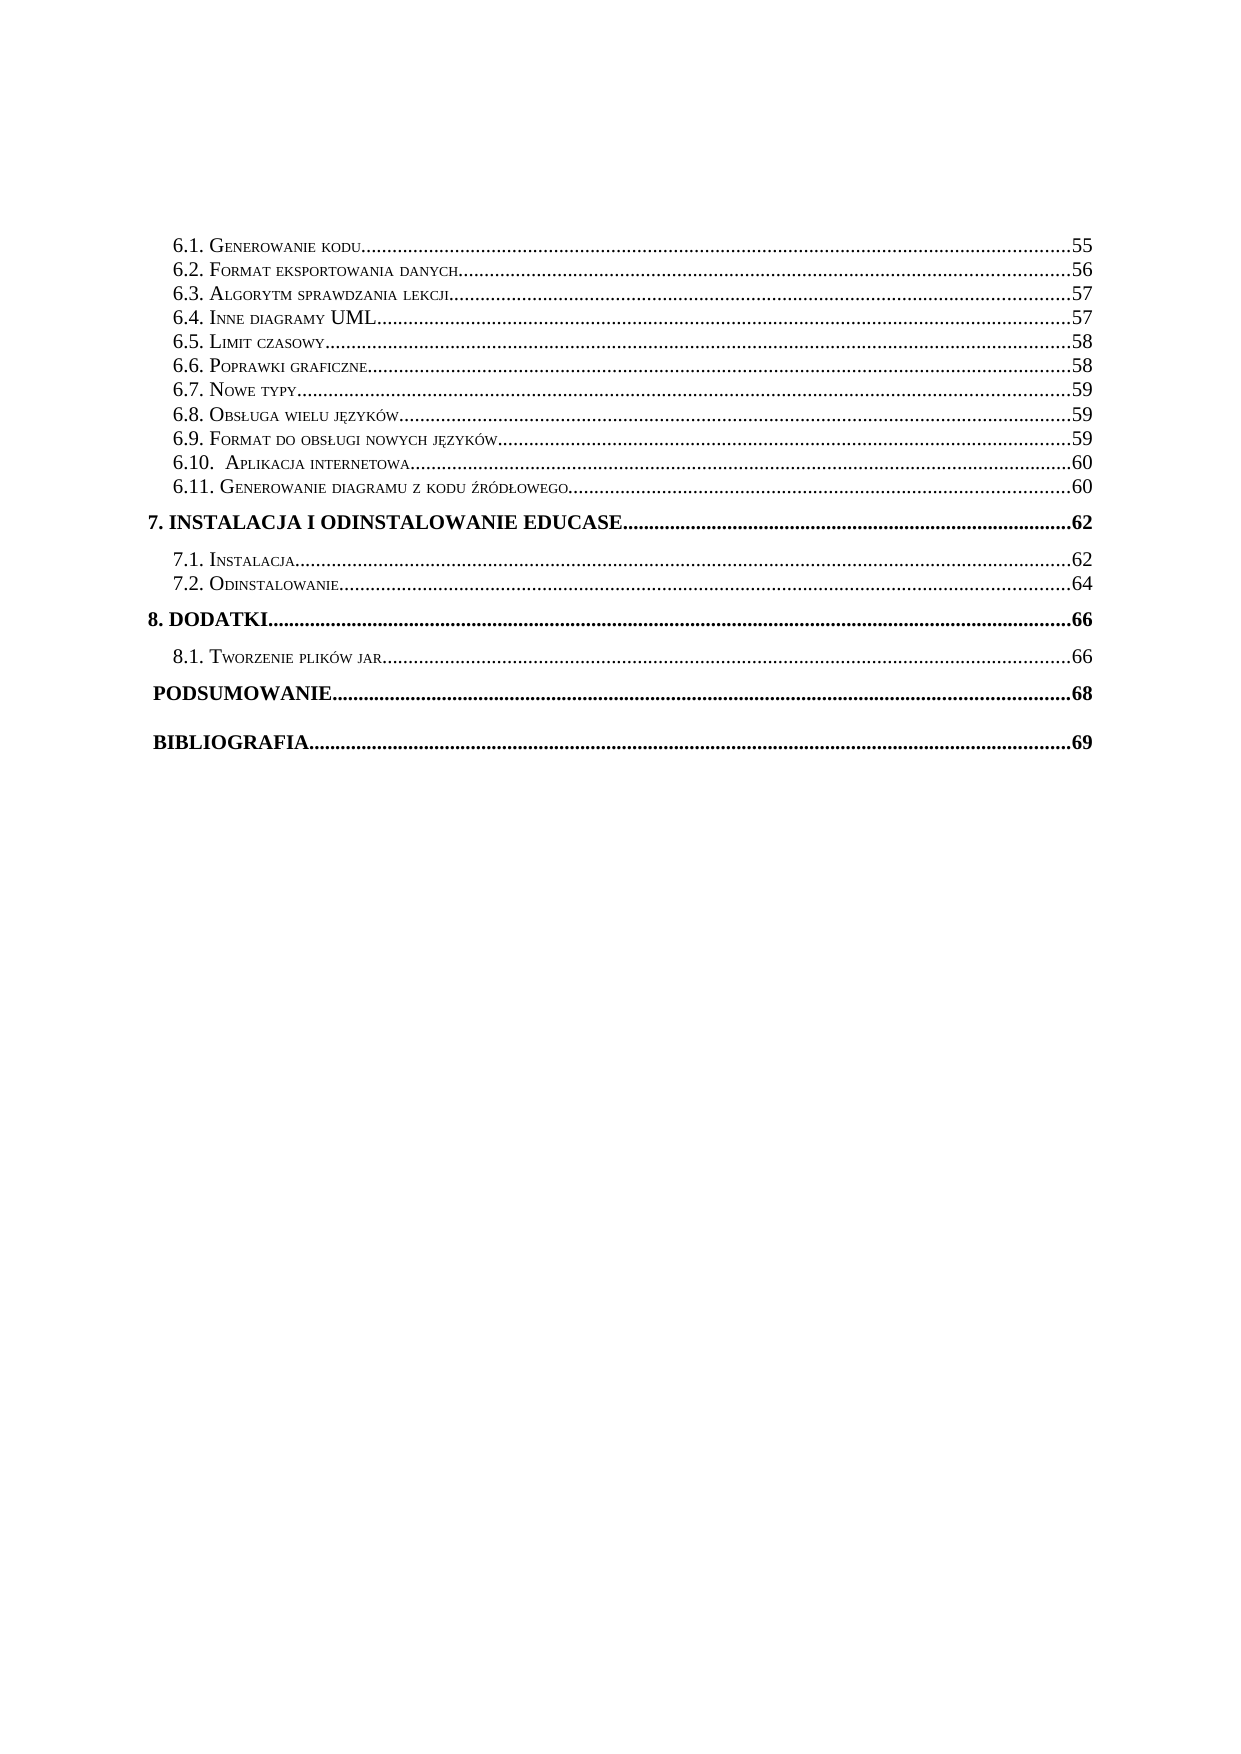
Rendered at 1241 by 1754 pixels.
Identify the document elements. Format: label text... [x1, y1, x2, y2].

text 8. Dodatki 66 [148, 607, 1092, 631]
text 6.3. Algorytm sprawdzania lekcji 57 [173, 281, 1092, 305]
text 6.2. Format eksportowania danych 56 [173, 257, 1092, 281]
text 6.10. Aplikacja internetowa 60 [173, 449, 1092, 474]
text Podsumowanie 68 [148, 681, 1092, 704]
text 6.11. Generowanie diagramu z kodu źródłowego 60 [173, 474, 1092, 498]
text 8.1. Tworzenie plików jar 66 [173, 644, 1092, 668]
text 6.1. Generowanie kodu 55 [173, 233, 1092, 257]
text 6.7. Nowe typy 59 [173, 377, 1092, 401]
text 7.1. Instalacja 62 [173, 547, 1092, 571]
text 7. Instalacja i odinstalowanie EduCASE 62 [148, 510, 1092, 534]
text 6.4. Inne diagramy UML 57 [173, 305, 1092, 329]
text 6.6. Poprawki graficzne 58 [173, 353, 1092, 377]
text 6.5. Limit czasowy 58 [173, 329, 1092, 353]
text Bibliografia 69 [148, 729, 1092, 754]
text 7.2. Odinstalowanie 64 [173, 571, 1092, 595]
text 6.9. Format do obsługi nowych języków 59 [173, 426, 1092, 449]
text 6.8. Obsługa wielu języków 59 [173, 401, 1092, 426]
